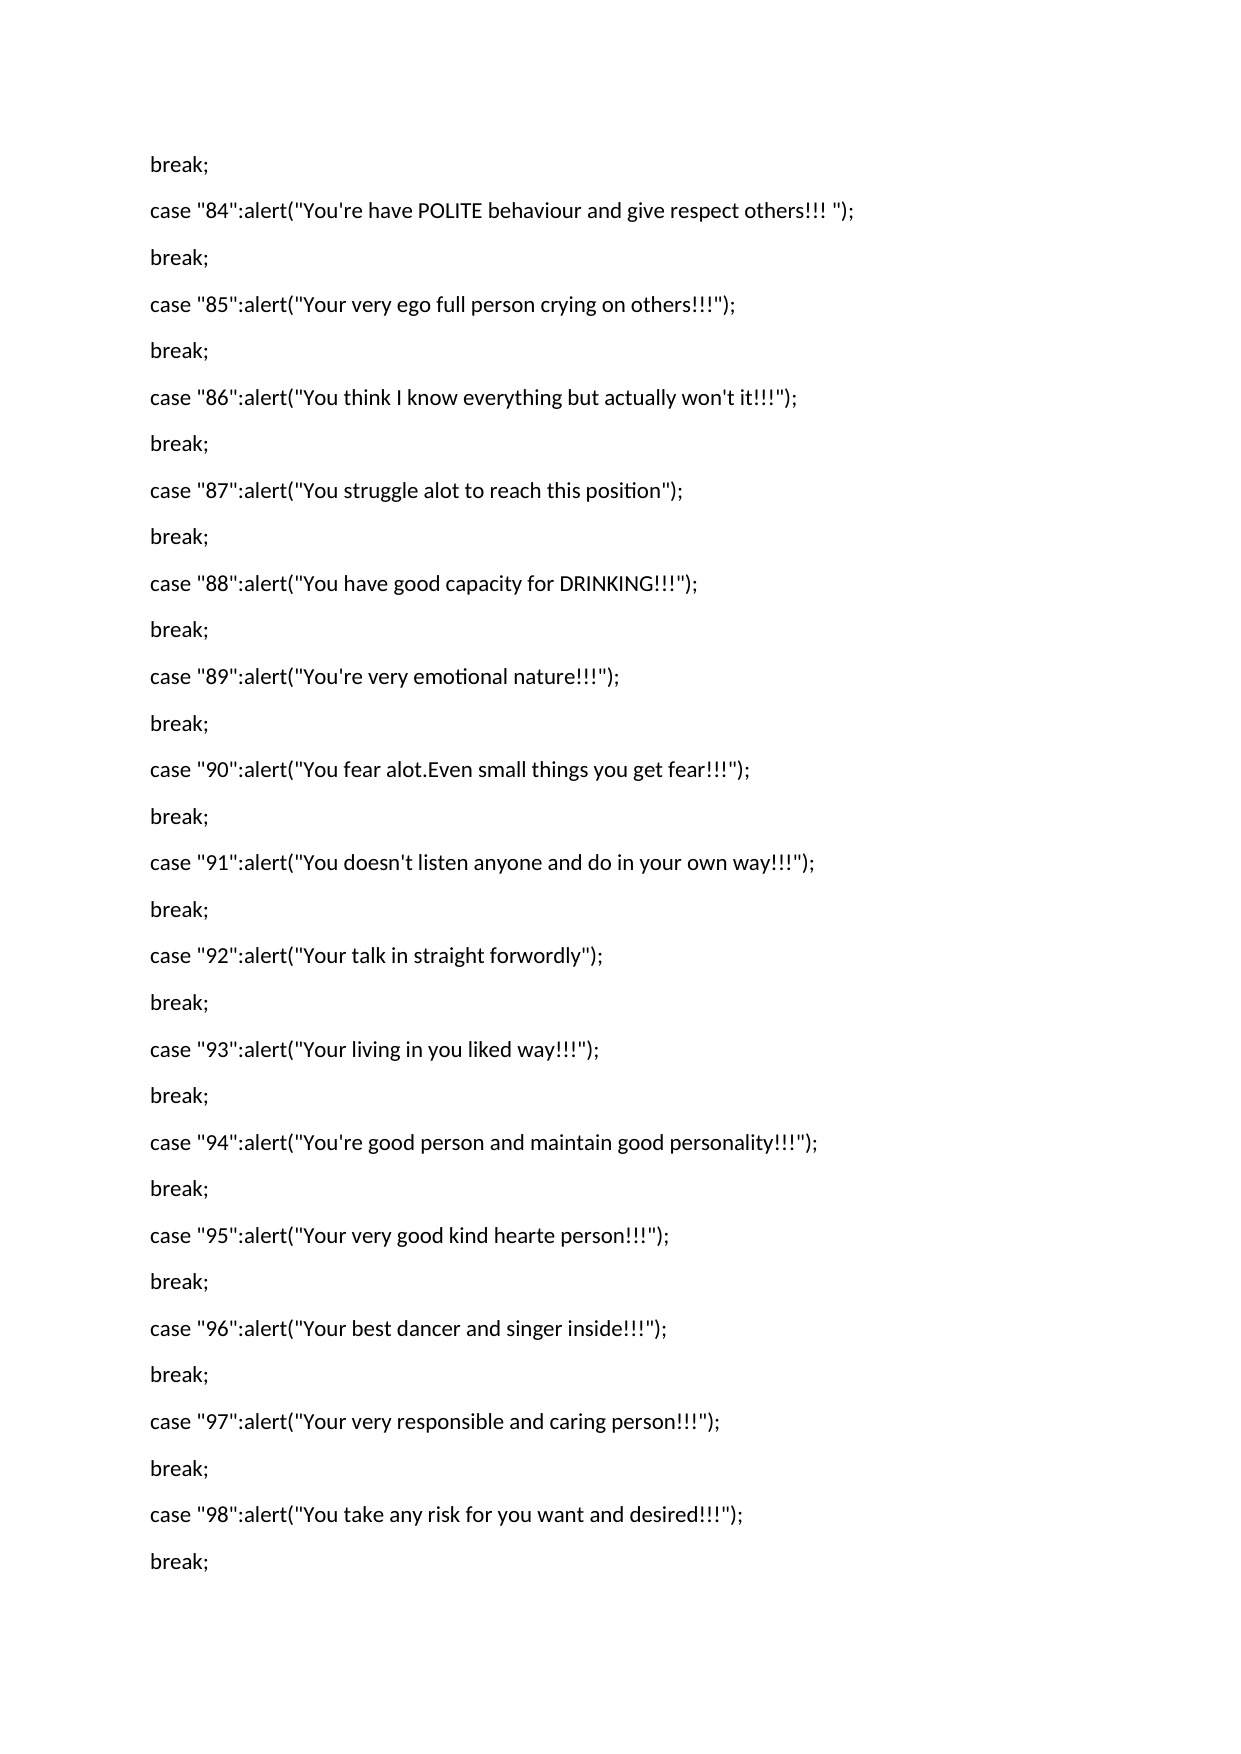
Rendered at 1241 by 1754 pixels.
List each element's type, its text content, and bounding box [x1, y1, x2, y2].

text break; [150, 802, 1090, 830]
text case "91":alert("You doesn't listen anyone and do in your own way!!!"); [150, 848, 1090, 876]
text case "88":alert("You have good capacity for DRINKING!!!"); [150, 569, 1090, 597]
text break; [150, 150, 1090, 178]
text break; [150, 522, 1090, 551]
text break; [150, 988, 1090, 1016]
text case "85":alert("Your very ego full person crying on others!!!"); [150, 290, 1090, 318]
text break; [150, 429, 1090, 457]
text case "92":alert("Your talk in straight forwordly"); [150, 942, 1090, 969]
text case "98":alert("You take any risk for you want and desired!!!"); [150, 1500, 1090, 1528]
text case "89":alert("You're very emotional nature!!!"); [150, 662, 1090, 690]
text case "86":alert("You think I know everything but actually won't it!!!"); [150, 383, 1090, 411]
text break; [150, 336, 1090, 364]
text case "97":alert("Your very responsible and caring person!!!"); [150, 1407, 1090, 1435]
text break; [150, 243, 1090, 271]
text break; [150, 895, 1090, 923]
text break; [150, 1547, 1090, 1575]
text break; [150, 709, 1090, 737]
text break; [150, 1081, 1090, 1109]
text case "84":alert("You're have POLITE behaviour and give respect others!!! "); [150, 197, 1090, 224]
text break; [150, 616, 1090, 644]
text case "90":alert("You fear alot.Even small things you get fear!!!"); [150, 755, 1090, 783]
text break; [150, 1174, 1090, 1202]
text break; [150, 1361, 1090, 1389]
text case "93":alert("Your living in you liked way!!!"); [150, 1035, 1090, 1063]
text case "95":alert("Your very good kind hearte person!!!"); [150, 1221, 1090, 1249]
text case "94":alert("You're good person and maintain good personality!!!"); [150, 1128, 1090, 1156]
text break; [150, 1454, 1090, 1482]
text break; [150, 1267, 1090, 1296]
text case "96":alert("Your best dancer and singer inside!!!"); [150, 1314, 1090, 1342]
text case "87":alert("You struggle alot to reach this position"); [150, 476, 1090, 504]
